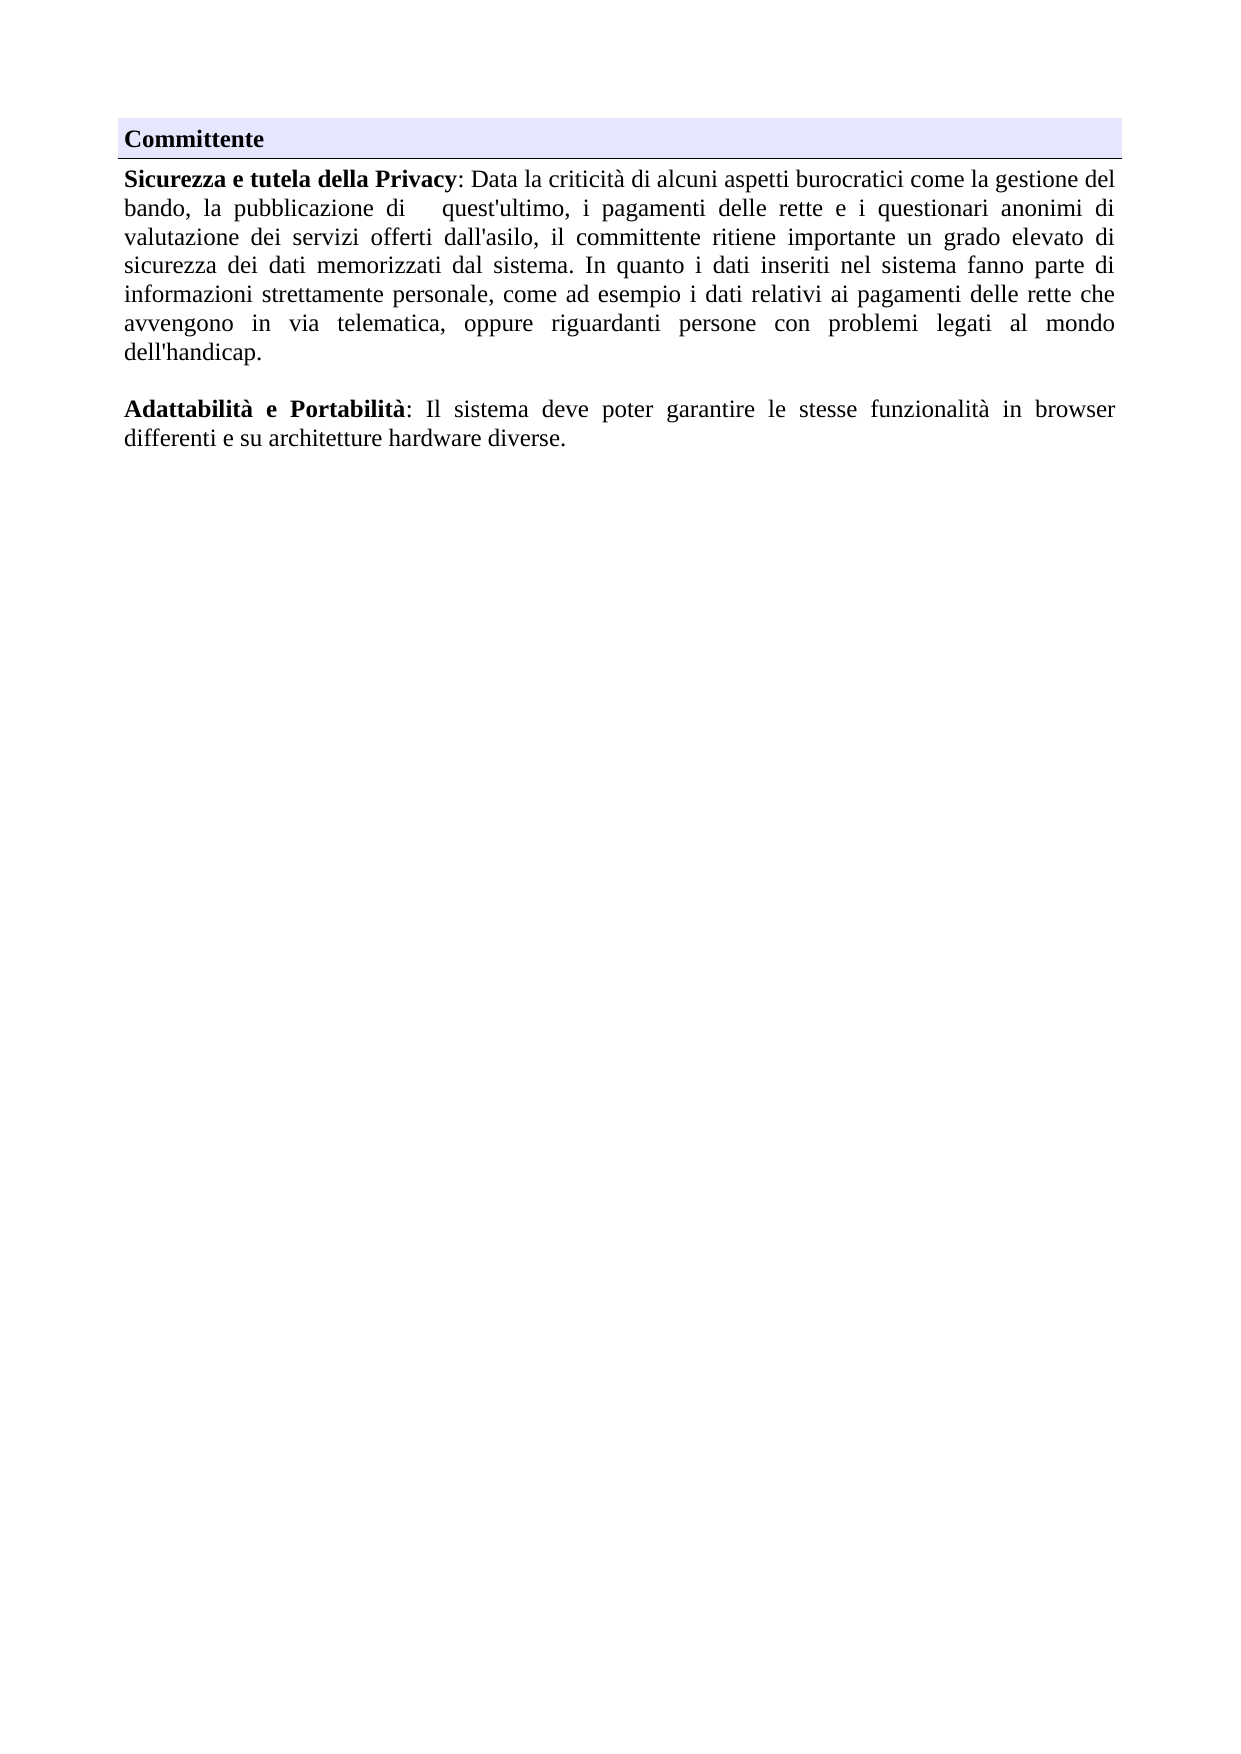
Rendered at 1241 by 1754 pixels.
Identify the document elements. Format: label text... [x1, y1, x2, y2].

table_cell Sicurezza e tutela della Privacy: Data la criticità di alcuni aspetti burocratici come la gestione del bando, la pubblicazione di quest'ultimo, i pagamenti delle rette e i questionari anonimi di valutazione dei servizi offerti dall'asilo, il committente ritiene importante un grado elevato di sicurezza dei dati memorizzati dal sistema. In quanto i dati inseriti nel sistema fanno parte di informazioni strettamente personale, come ad esempio i dati relativi ai pagamenti delle rette che avvengono in via telematica, oppure riguardanti persone con problemi legati al mondo dell'handicap. Adattabilità e Portabilità: Il sistema deve poter garantire le stesse funzionalità in browser differenti e su architetture hardware diverse. [118, 159, 1122, 457]
table_header Committente [118, 118, 1122, 158]
